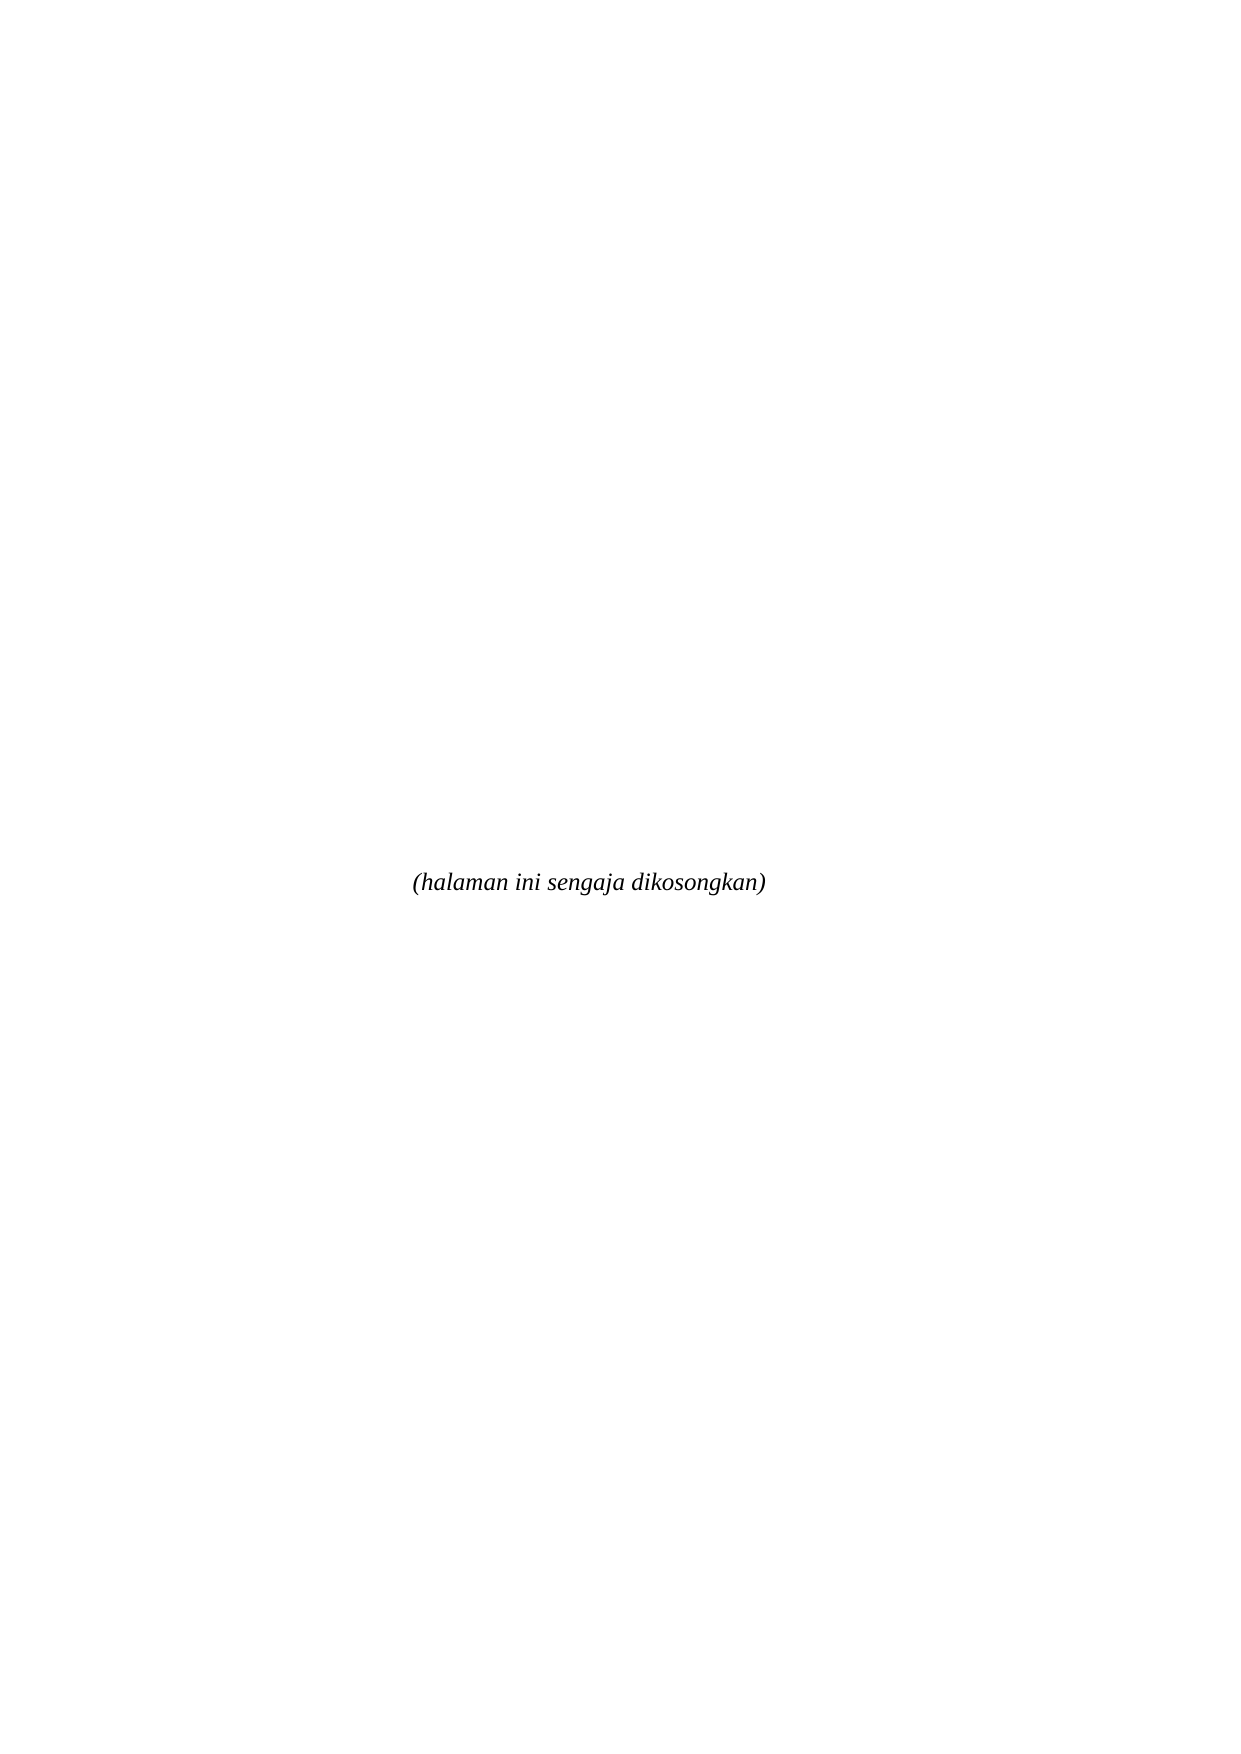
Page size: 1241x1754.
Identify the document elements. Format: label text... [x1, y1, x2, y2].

text (halaman ini sengaja dikosongkan) [177, 177, 1003, 896]
